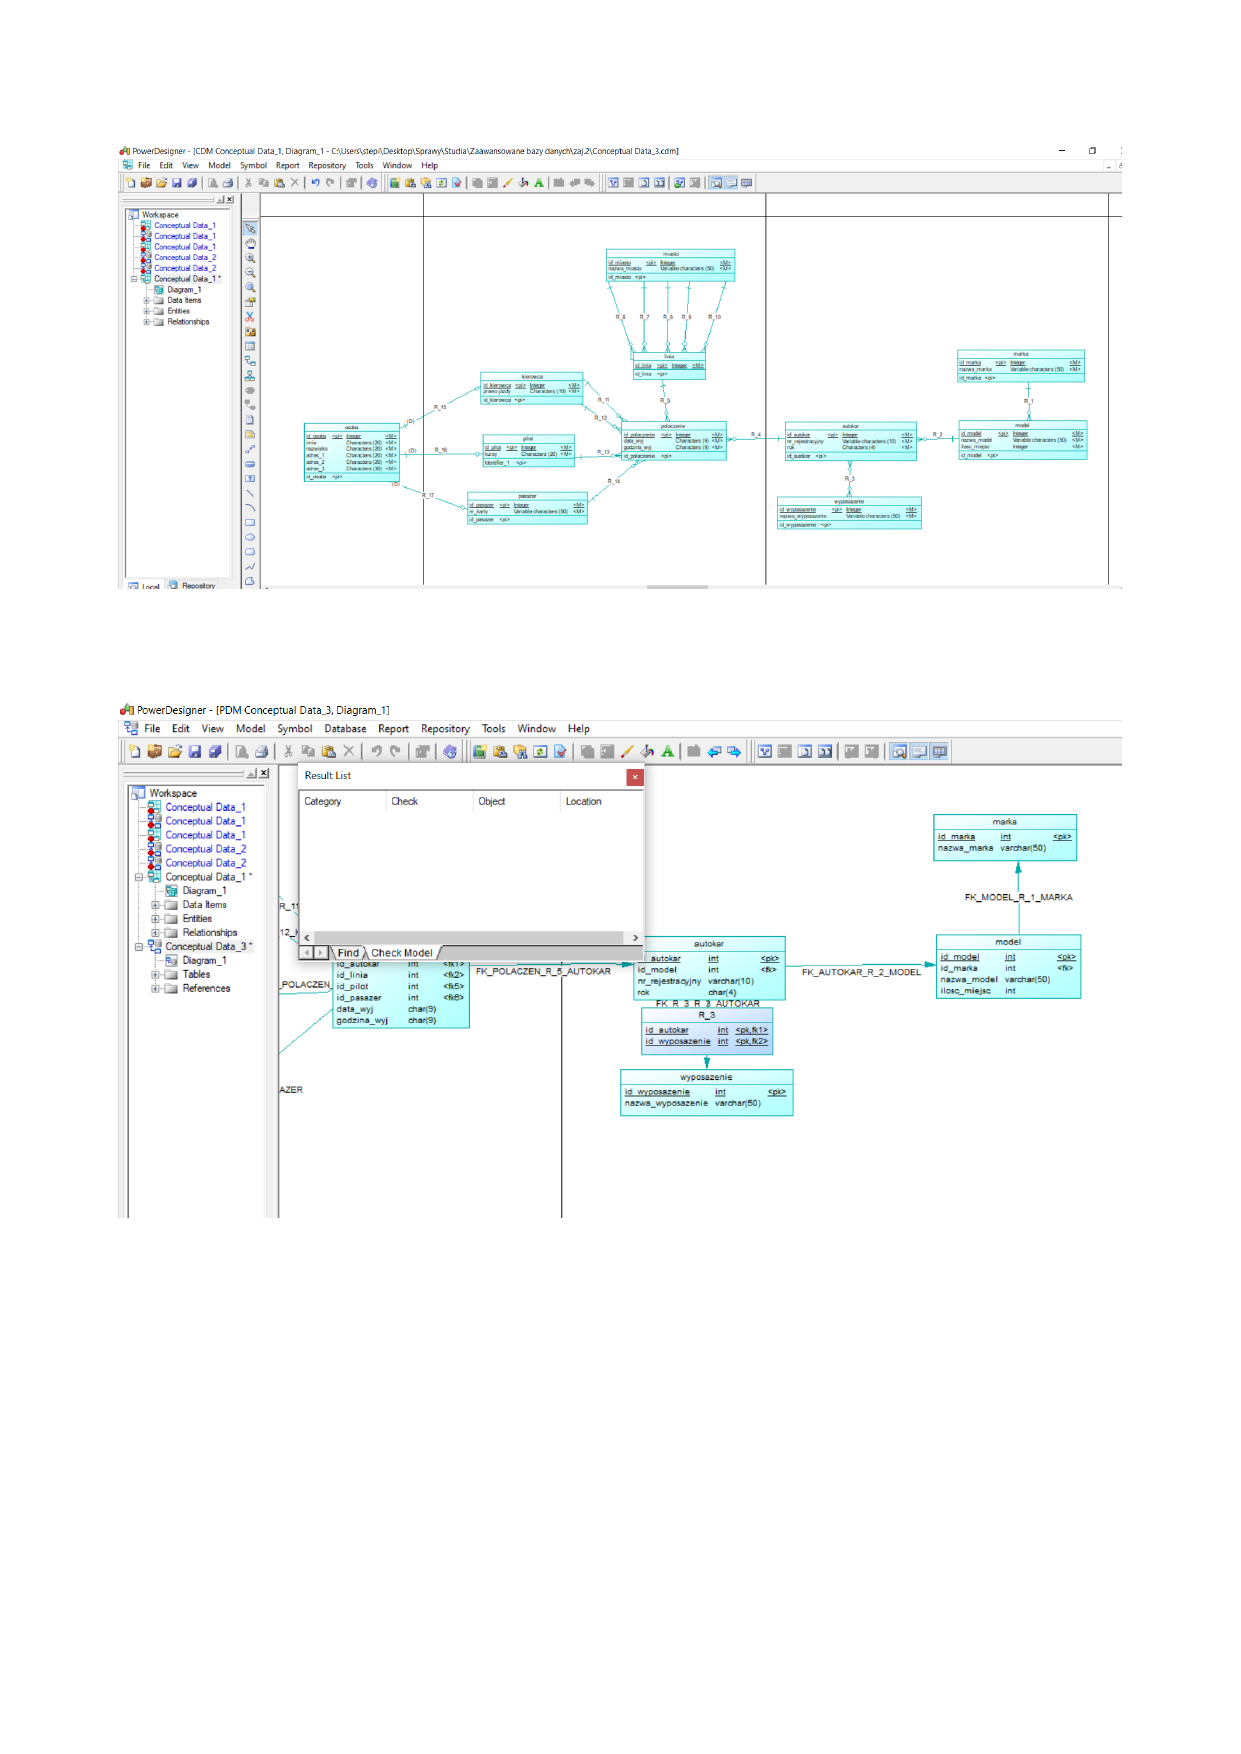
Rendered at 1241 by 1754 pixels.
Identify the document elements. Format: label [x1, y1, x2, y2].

picture [118, 703, 1123, 1218]
picture [118, 144, 1123, 589]
